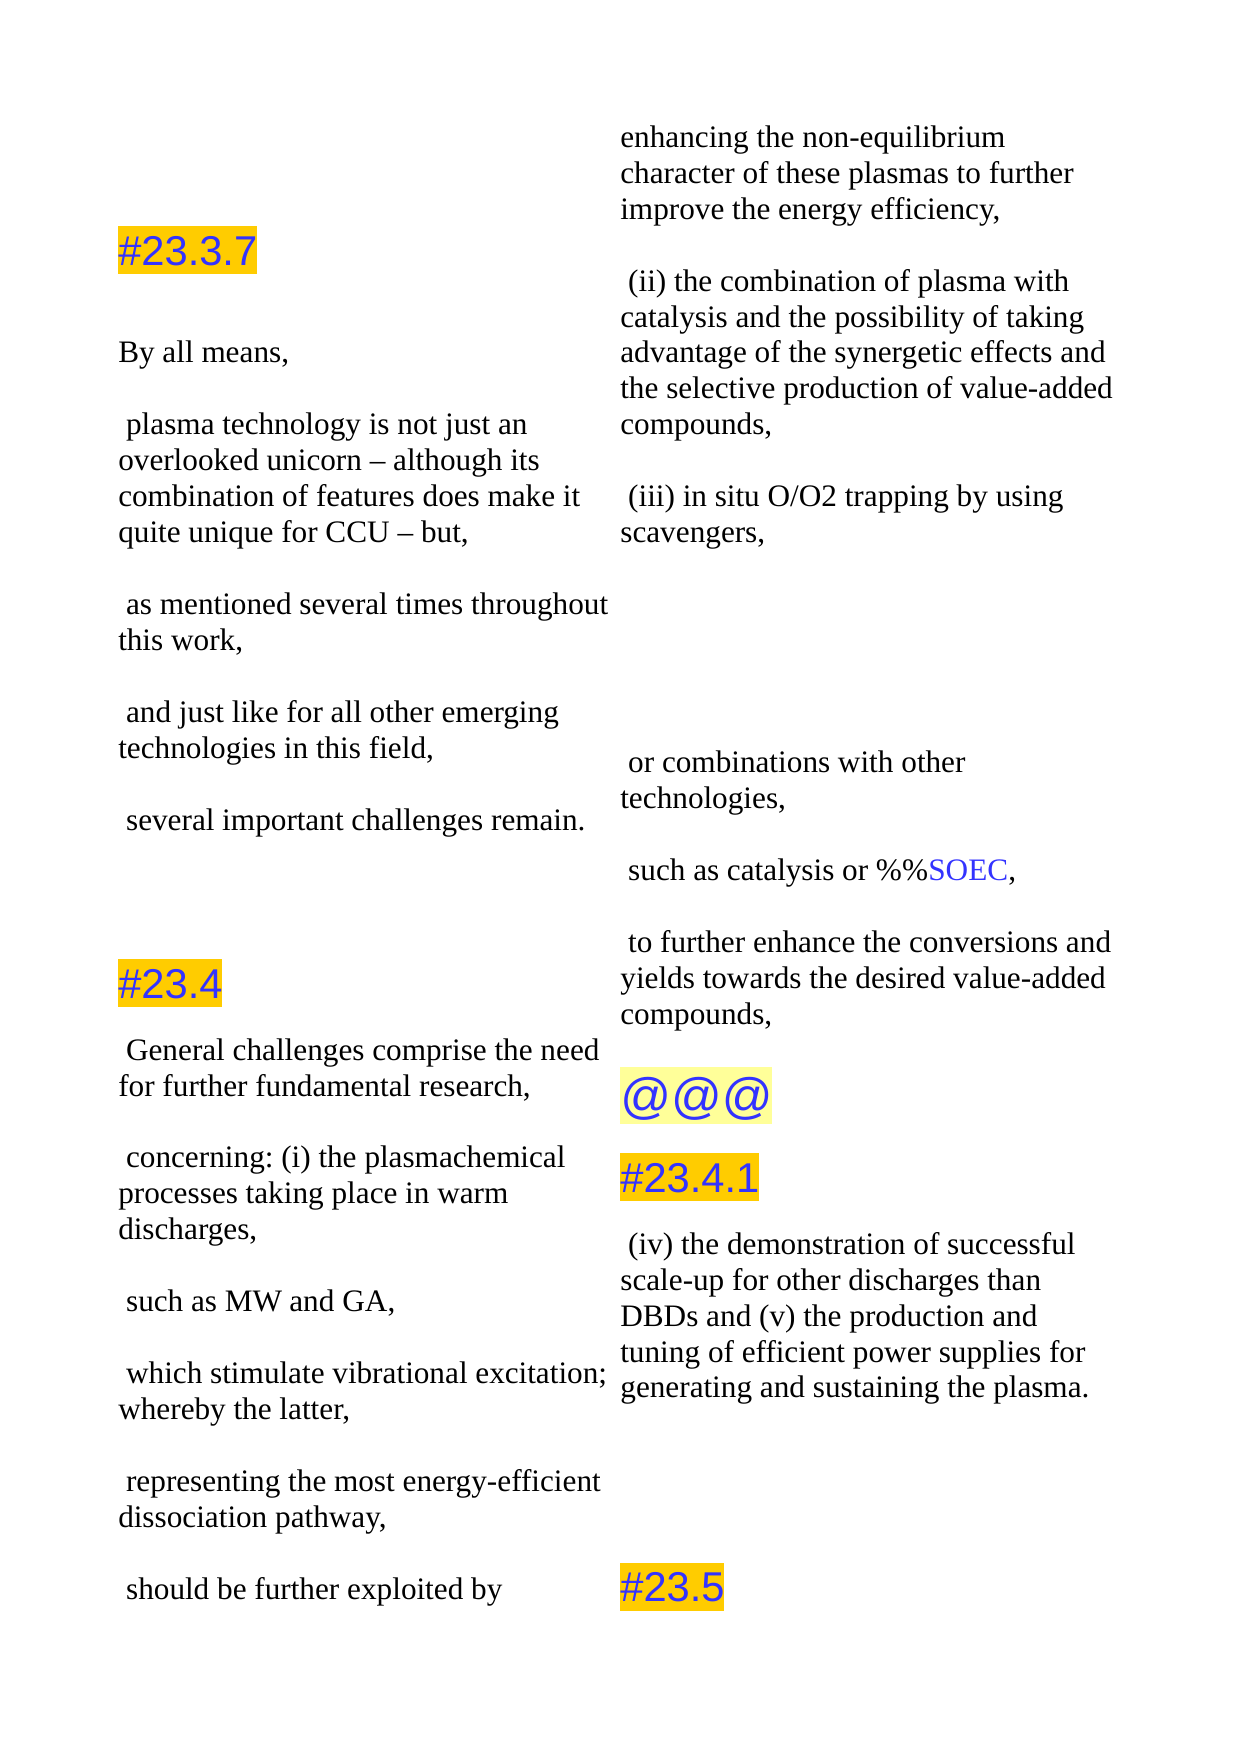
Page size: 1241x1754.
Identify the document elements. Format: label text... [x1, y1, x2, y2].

text should be further exploited by [118, 1570, 620, 1606]
text #23.5 [620, 1563, 1122, 1611]
text several important challenges remain. [118, 801, 620, 837]
text #23.4 [118, 959, 620, 1007]
text which stimulate vibrational excitation; whereby the latter, [118, 1354, 620, 1426]
text plasma technology is not just an overlooked unicorn – although its combination of features does make it quite unique for CCU – but, [118, 406, 620, 549]
text such as MW and GA, [118, 1282, 620, 1318]
text (iii) in situ O/O2 trapping by using scavengers, [620, 477, 1122, 549]
text as mentioned several times throughout this work, [118, 585, 620, 657]
text General challenges comprise the need for further fundamental research, [118, 1031, 620, 1103]
text representing the most energy-efficient dissociation pathway, [118, 1462, 620, 1534]
text @@@ [620, 1067, 1122, 1124]
text concerning: (i) the plasmachemical processes taking place in warm discharges, [118, 1139, 620, 1247]
text #23.4.1 [620, 1153, 1122, 1201]
text (ii) the combination of plasma with catalysis and the possibility of taking advantage of the synergetic effects and the selective production of value-added compounds, [620, 262, 1122, 442]
text (iv) the demonstration of successful scale-up for other discharges than DBDs and (v) the production and tuning of efficient power supplies for generating and sustaining the plasma. [620, 1225, 1122, 1405]
text or combinations with other technologies, [620, 743, 1122, 815]
text #23.3.7 [118, 226, 620, 274]
text to further enhance the conversions and yields towards the desired value-added compounds, [620, 923, 1122, 1031]
text By all means, [118, 334, 620, 370]
text enhancing the non-equilibrium character of these plasmas to further improve the energy efficiency, [620, 118, 1122, 226]
text such as catalysis or %%SOEC, [620, 851, 1122, 887]
text and just like for all other emerging technologies in this field, [118, 693, 620, 765]
